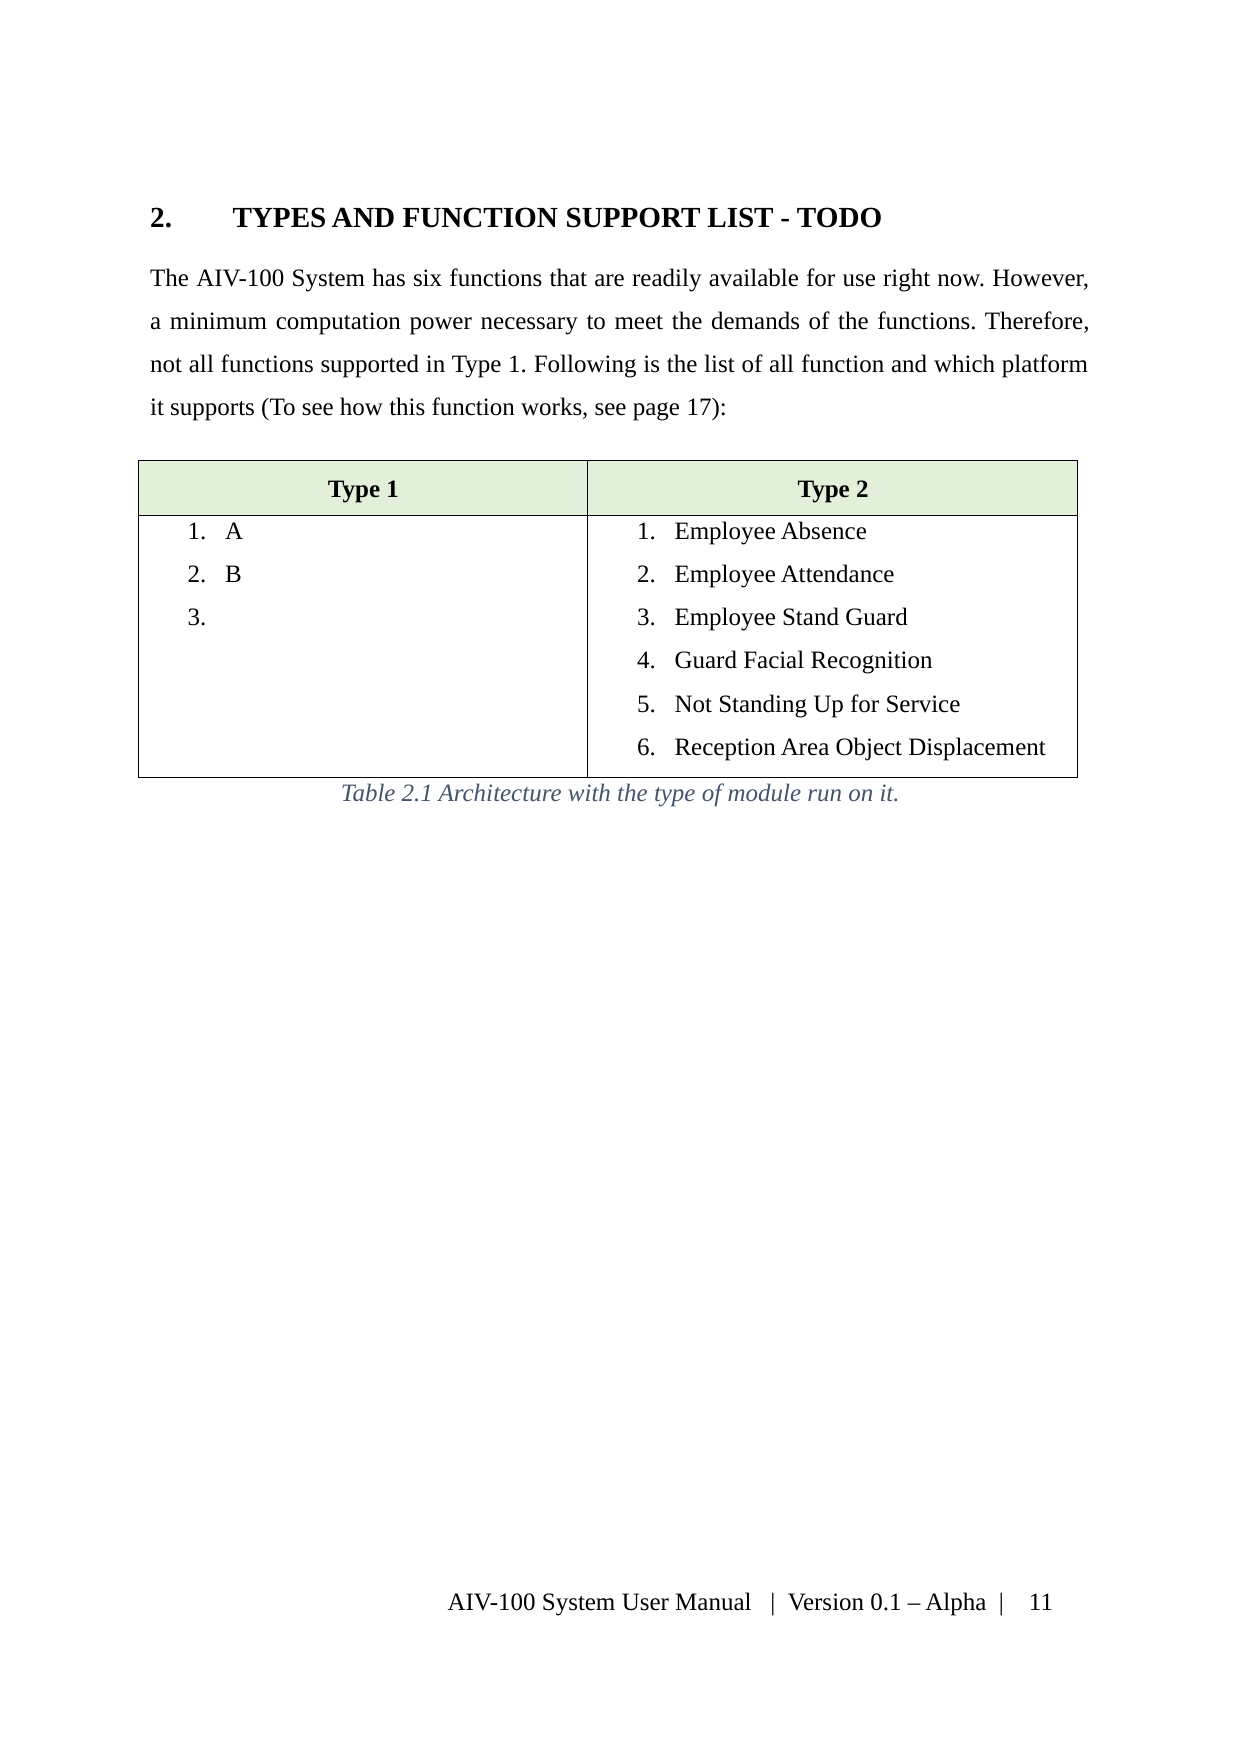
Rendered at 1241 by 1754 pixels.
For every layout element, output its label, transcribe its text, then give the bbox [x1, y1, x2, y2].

table_cell A B [139, 516, 587, 777]
subtitle TYPES AND FUNCTION SUPPORT LIST - TODO [150, 200, 1090, 233]
table_header Type 2 [588, 461, 1077, 515]
table_header Type 1 [139, 461, 587, 515]
text Table 2.1 Architecture with the type of module run on it. [150, 778, 1090, 806]
table_cell Employee Absence Employee Attendance Employee Stand Guard Guard Facial Recognition Not Standing Up for Service Reception Area Object Displacement [588, 516, 1077, 777]
text The AIV-100 System has six functions that are readily available for use right now. However, a minimum computation power necessary to meet the demands of the functions. Therefore, not all functions supported in Type 1. Following is the list of all function and which platform it supports (To see how this function works, see page 17): [150, 263, 1090, 421]
